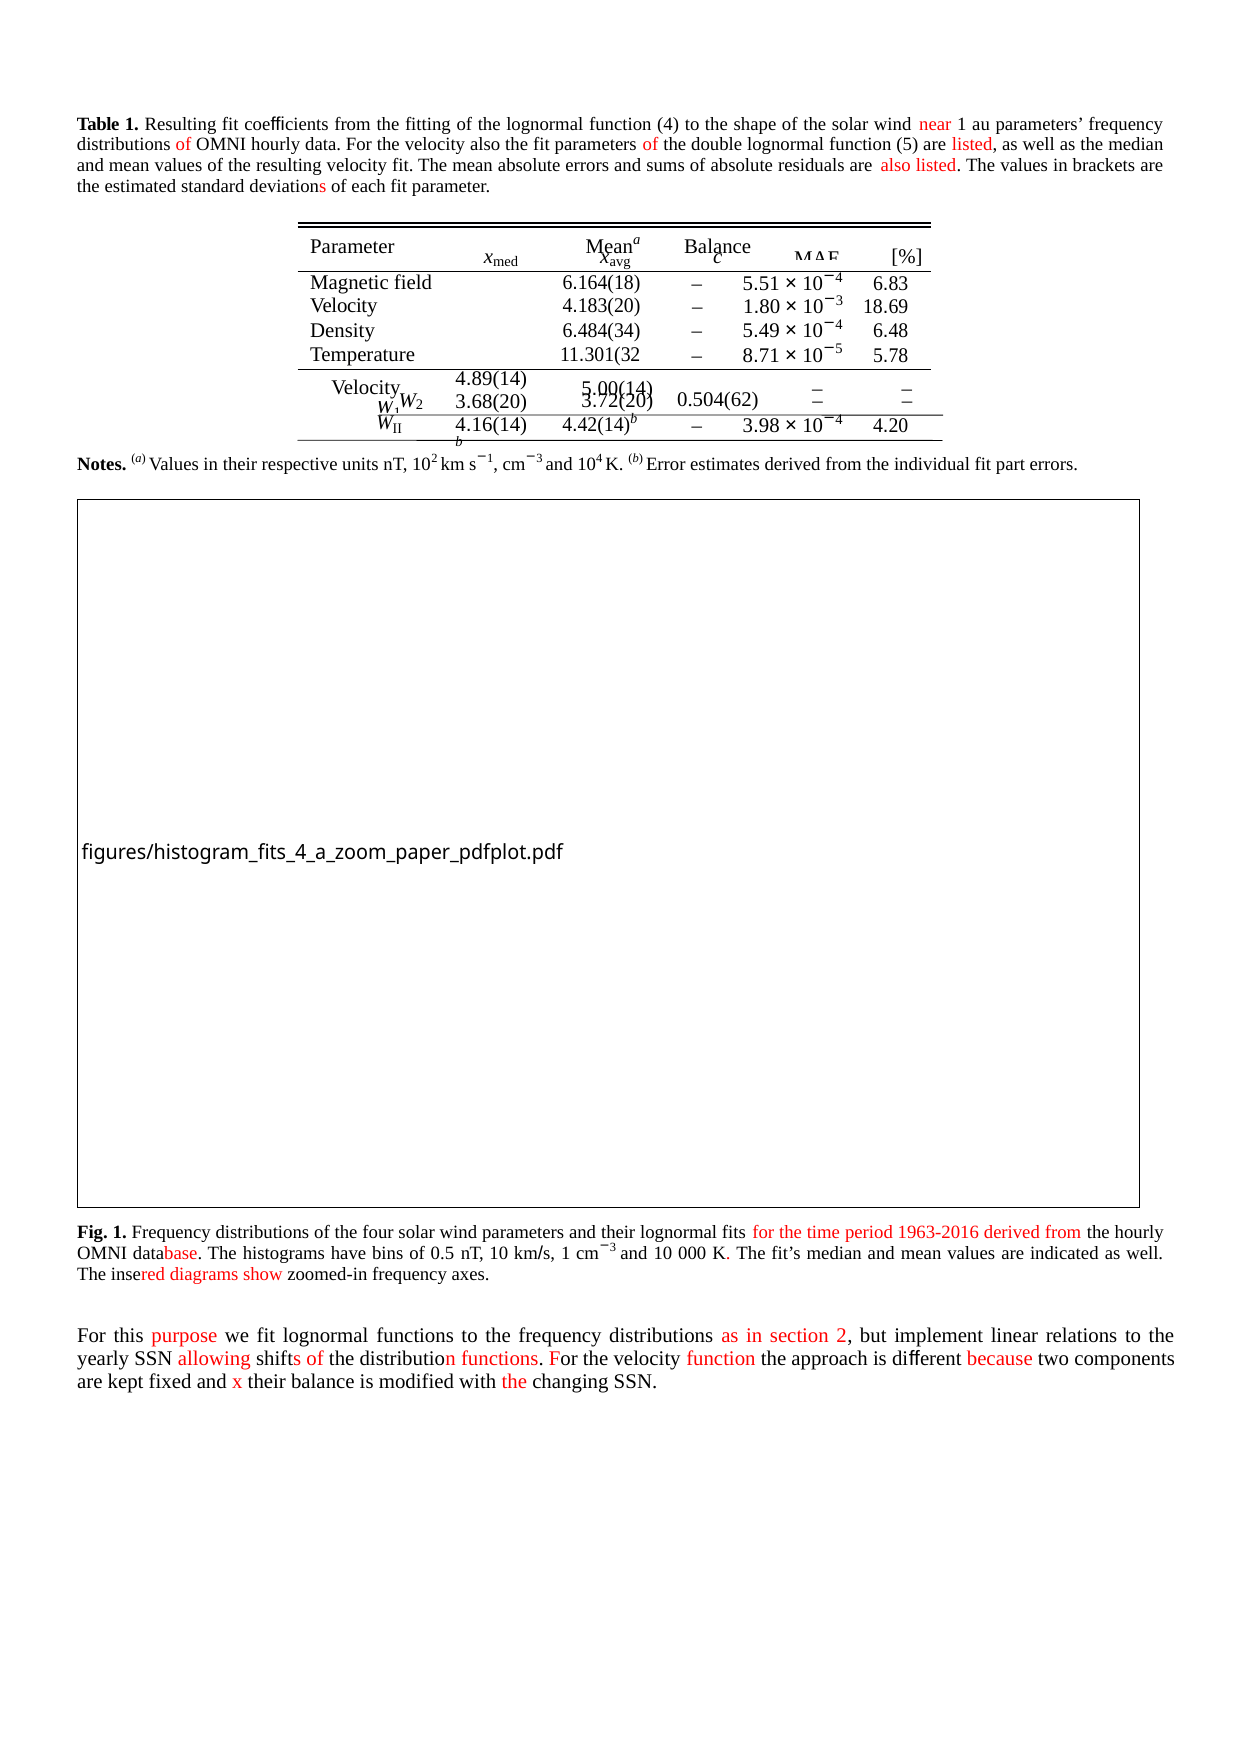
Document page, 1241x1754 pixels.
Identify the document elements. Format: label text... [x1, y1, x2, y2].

text xmed xavg c [%] [531, 244, 585, 269]
text 4.183(20) [554, 294, 640, 318]
text 4.16(14)b [455, 441, 531, 452]
text – 1.80 × 10−3 18.69 [687, 294, 908, 318]
text 4.16(14)b [455, 416, 531, 439]
text Temperature 7.470(17) [310, 343, 531, 369]
text 11.301(32) [554, 343, 640, 369]
text 4.42(14)b [554, 416, 637, 436]
text 5.00(14) 0.504(62) – – [581, 370, 920, 401]
text Magnetic field 5.661(16) [310, 272, 531, 294]
text 4.89(14) [455, 370, 531, 389]
text Velocity 4.085(19) [310, 294, 531, 318]
text Table 1. Resulting fit coefficients from the fitting of the lognormal function (4) to the shape of the solar wind near 1 au parameters’ frequency distributions of OMNI hourly data. For the velocity also the fit parameters of the double lognormal function (5) are listed, as well as the median and mean values of the resulting velocity fit. The mean absolute errors and sums of absolute residuals are also listed. The values in brackets are the estimated standard deviations of each fit parameter. [77, 113, 1164, 197]
text Parameter Mediana [310, 228, 531, 271]
text – 8.71 × 10−5 5.78 [687, 343, 908, 367]
text Fig. 1. Frequency distributions of the four solar wind parameters and their lognormal fits for the time period 1963-2016 derived from the hourly OMNI database. The histograms have bins of 0.5 nT, 10 km/s, 1 cm−3 and 10 000 K. The fit’s median and mean values are indicated as well. The insered diagrams show zoomed-in frequency axes. [77, 507, 1164, 1284]
text For this purpose we fit lognormal functions to the frequency distributions as in section 2, but implement linear relations to the yearly SSN allowing shifts of the distribution functions. For the velocity function the approach is different because two components are kept fixed and x their balance is modified with the changing SSN. [77, 1324, 1176, 1393]
text 3.72(20) – – [531, 388, 1176, 413]
text xmed xavg c [%] [920, 244, 1176, 269]
text Density 5.276(24) [310, 318, 531, 343]
text WII [297, 413, 402, 438]
text 6.164(18) [554, 272, 640, 294]
text – 3.98 × 10−4 4.20 [687, 416, 908, 438]
text 3.68(20) [455, 389, 531, 413]
text – 5.49 × 10−4 6.48 [687, 318, 908, 343]
text Notes. (a) Values in their respective units nT, 102 km s−1, cm−3 and 104 K. (b) Error estimates derived from the individual fit part errors. [77, 447, 1176, 474]
text Velocity W1 [297, 370, 400, 413]
text figures/histogram_fits_4_a_zoom_paper_pdfplot.pdf [81, 837, 1139, 866]
text 6.484(34) [554, 318, 640, 342]
text – 5.51 × 10−4 6.83 [687, 272, 908, 294]
text Meana Balance MAE SAR [585, 228, 920, 271]
text W2 [400, 388, 455, 413]
